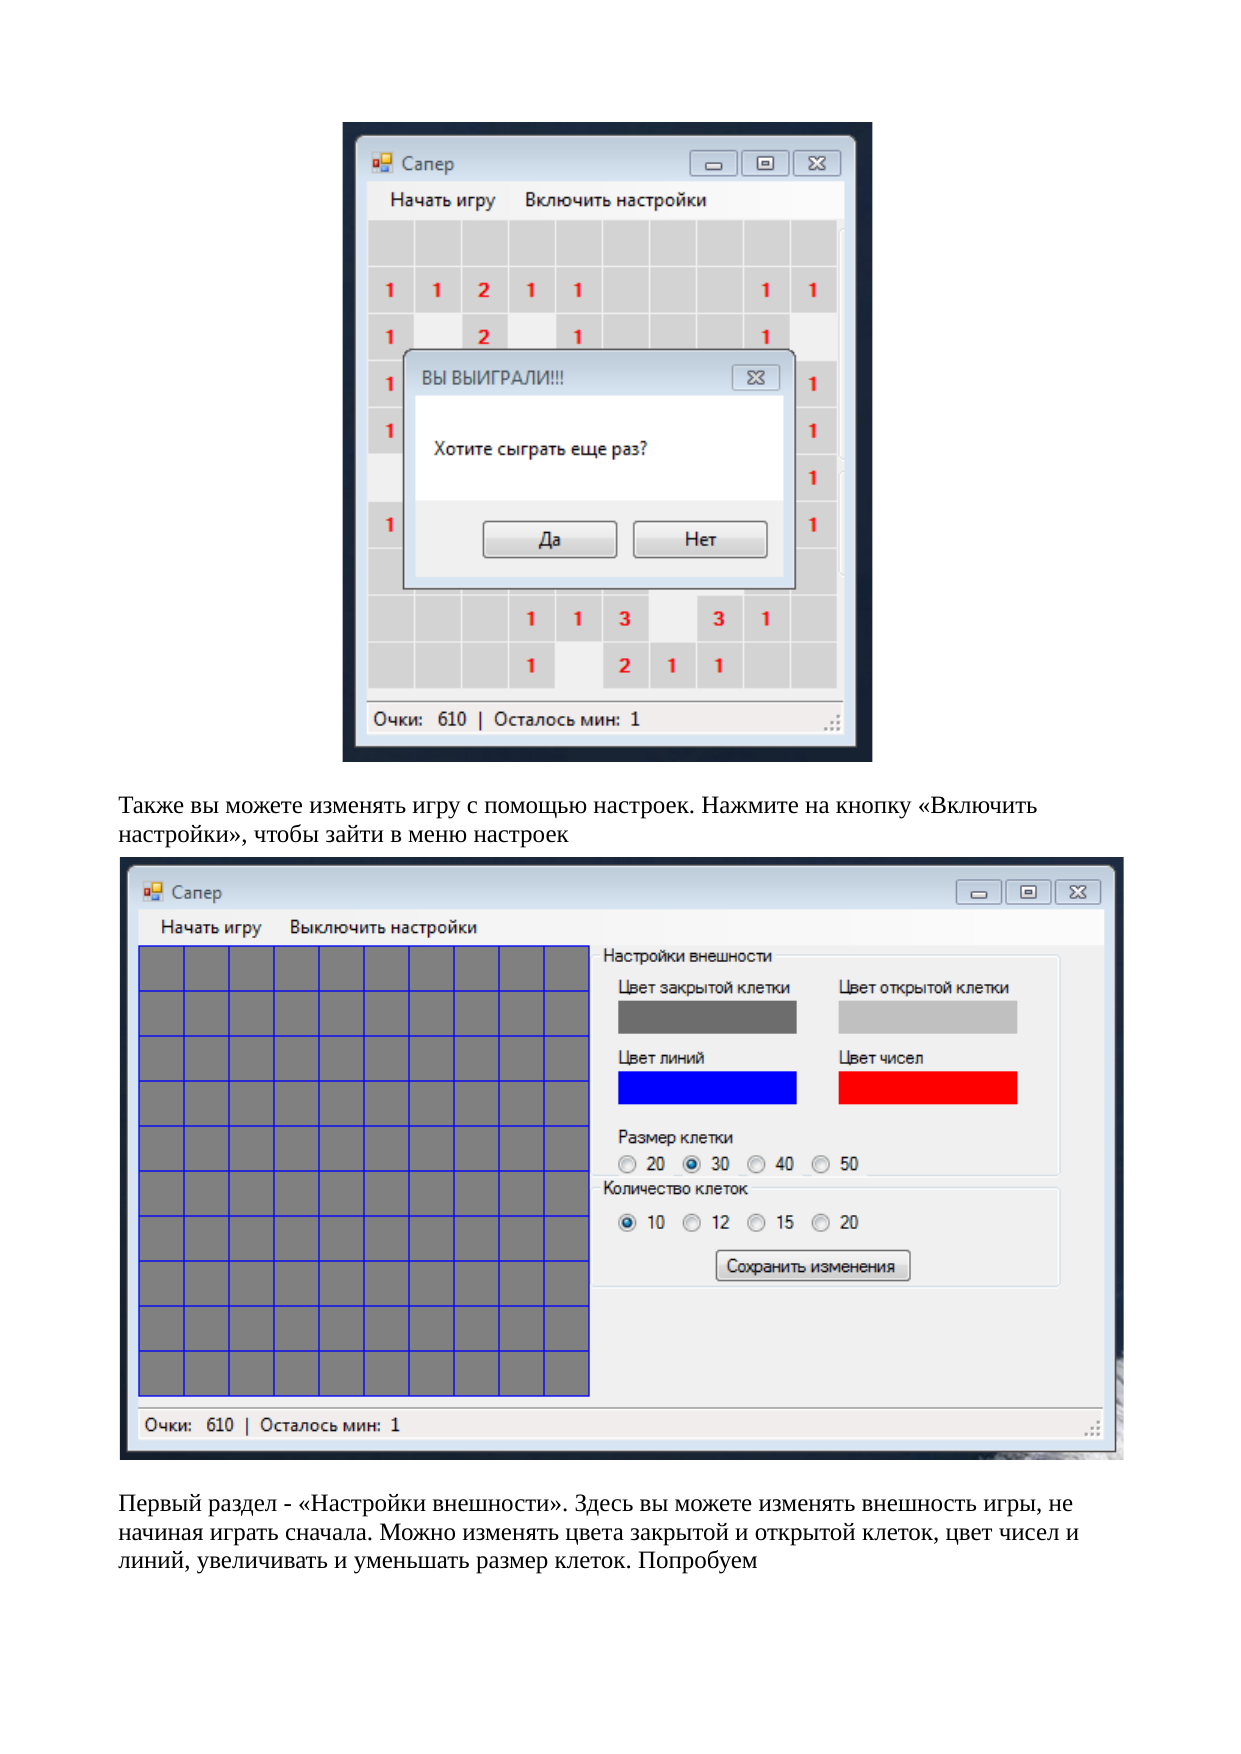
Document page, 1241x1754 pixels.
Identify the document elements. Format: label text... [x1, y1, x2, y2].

text Также вы можете изменять игру с помощью настроек. Нажмите на кнопку «Включить настройки», чтобы зайти в меню настроек [118, 790, 1122, 847]
text Первый раздел - «Настройки внешности». Здесь вы можете изменять внешность игры, не начиная играть сначала. Можно изменять цвета закрытой и открытой клеток, цвет чисел и линий, увеличивать и уменьшать размер клеток. Попробуем [118, 1488, 1122, 1574]
